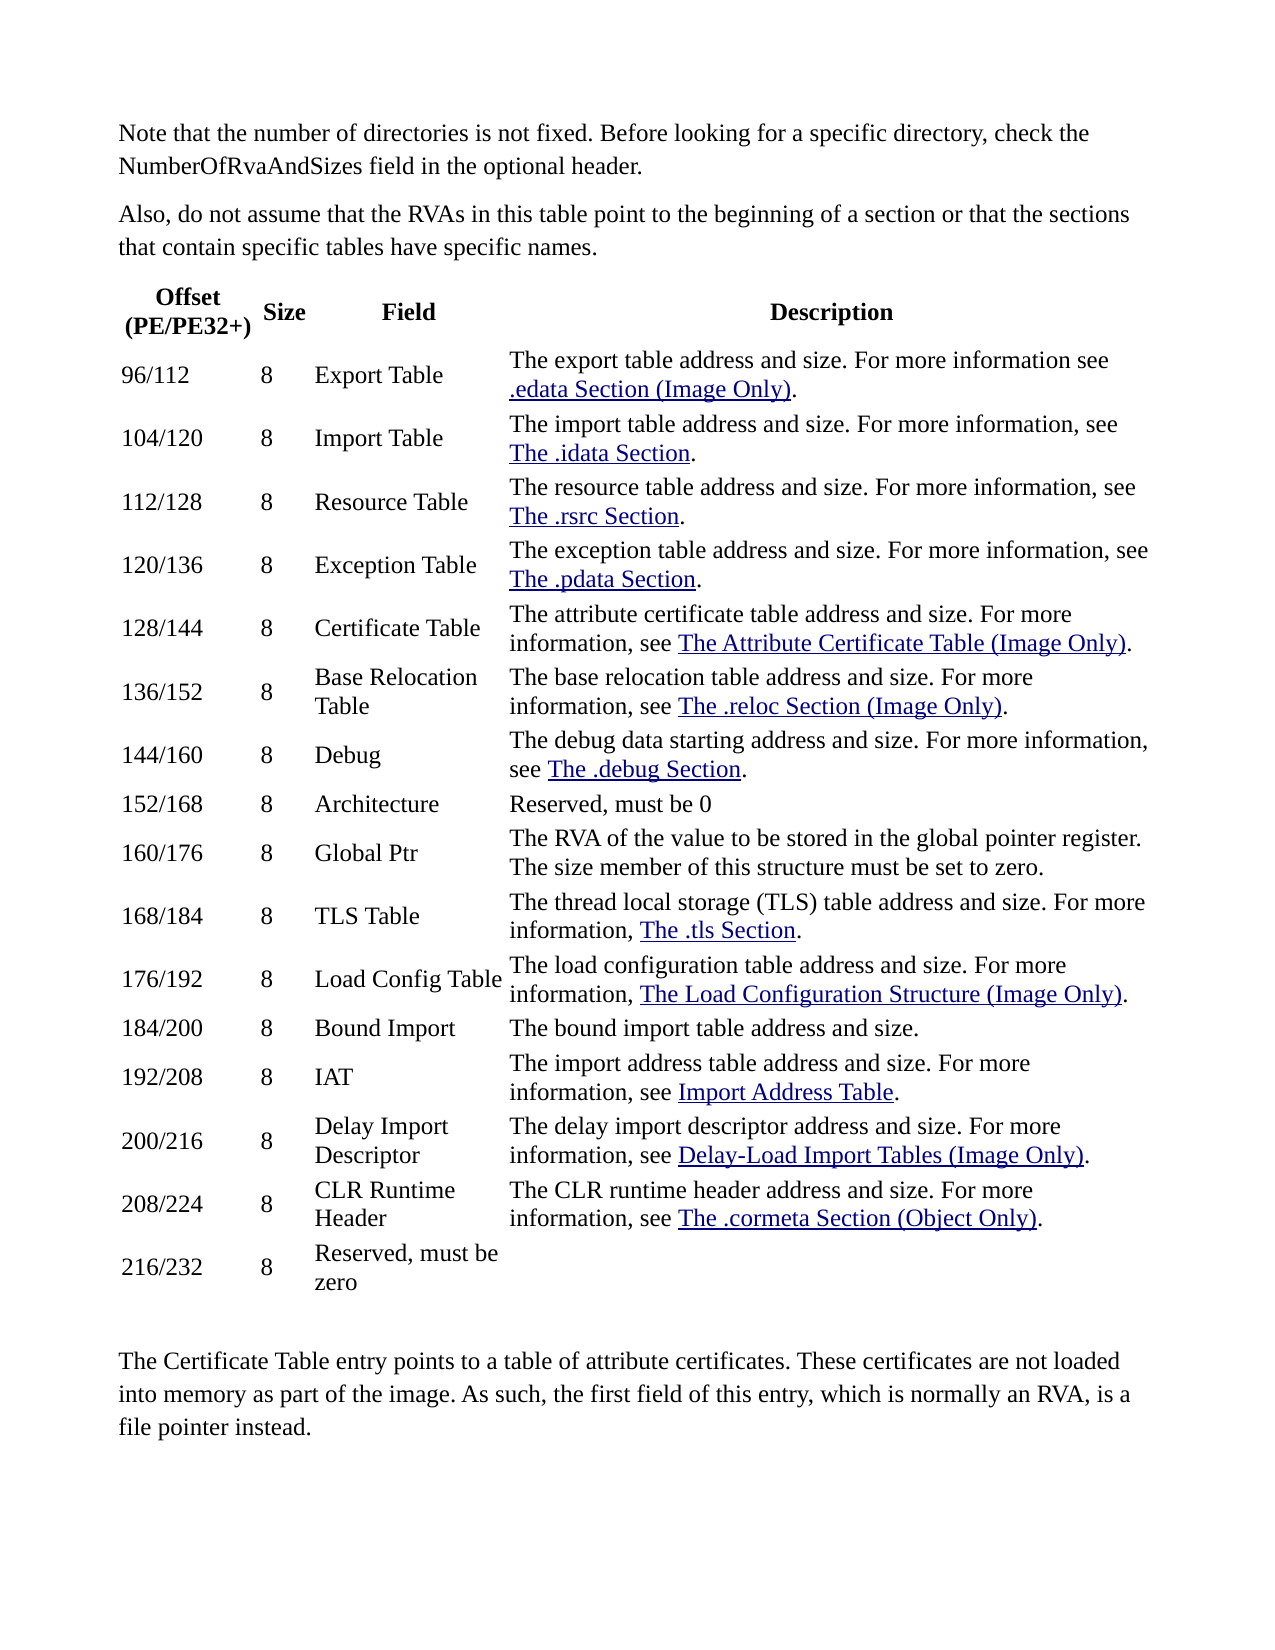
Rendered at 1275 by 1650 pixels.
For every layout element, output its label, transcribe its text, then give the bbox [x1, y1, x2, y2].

table_cell The load configuration table address and size. For more information, The Load Configuration Structure (Image Only). [506, 947, 1157, 1011]
table_cell 208/224 [118, 1172, 257, 1235]
table_cell 184/200 [118, 1011, 257, 1045]
table_cell 8 [258, 884, 311, 947]
table_cell Base Relocation Table [311, 659, 506, 723]
table_cell 216/232 [118, 1235, 257, 1298]
table_cell The CLR runtime header address and size. For more information, see The .cormeta Section (Object Only). [506, 1172, 1157, 1235]
table_cell 8 [258, 1109, 311, 1172]
table_cell 8 [258, 596, 311, 659]
table_cell [506, 1235, 1157, 1298]
table_cell 8 [258, 469, 311, 533]
table_cell 8 [258, 406, 311, 469]
table_cell 8 [258, 1235, 311, 1298]
table_cell Bound Import [311, 1011, 506, 1045]
table_cell Resource Table [311, 469, 506, 533]
text Also, do not assume that the RVAs in this table point to the beginning of a section or that the sections that contain specific tables have specific names. [118, 199, 1157, 261]
table_cell 8 [258, 659, 311, 723]
table_cell 136/152 [118, 659, 257, 723]
table_header Description [506, 279, 1157, 343]
table_header Size [258, 279, 311, 343]
table_cell Global Ptr [311, 821, 506, 884]
table_cell The base relocation table address and size. For more information, see The .reloc Section (Image Only). [506, 659, 1157, 723]
table_cell 8 [258, 1045, 311, 1108]
table_cell Import Table [311, 406, 506, 469]
table_cell The thread local storage (TLS) table address and size. For more information, The .tls Section. [506, 884, 1157, 947]
table_cell 8 [258, 1172, 311, 1235]
table_cell Architecture [311, 786, 506, 821]
table_cell Debug [311, 723, 506, 786]
table_cell CLR Runtime Header [311, 1172, 506, 1235]
table_header Offset (PE/PE32+) [118, 279, 257, 343]
table_cell Delay Import Descriptor [311, 1109, 506, 1172]
table_cell Exception Table [311, 533, 506, 596]
table_cell 104/120 [118, 406, 257, 469]
table_cell Reserved, must be zero [311, 1235, 506, 1298]
table_cell The attribute certificate table address and size. For more information, see The Attribute Certificate Table (Image Only). [506, 596, 1157, 659]
table_header Field [311, 279, 506, 343]
table_cell 144/160 [118, 723, 257, 786]
table_cell The import table address and size. For more information, see The .idata Section. [506, 406, 1157, 469]
table_cell Reserved, must be 0 [506, 786, 1157, 821]
table_cell The debug data starting address and size. For more information, see The .debug Section. [506, 723, 1157, 786]
table_cell 200/216 [118, 1109, 257, 1172]
table_cell 8 [258, 533, 311, 596]
table_cell Certificate Table [311, 596, 506, 659]
table_cell The bound import table address and size. [506, 1011, 1157, 1045]
table_cell The export table address and size. For more information see .edata Section (Image Only). [506, 343, 1157, 406]
table_cell The delay import descriptor address and size. For more information, see Delay-Load Import Tables (Image Only). [506, 1109, 1157, 1172]
table_cell Load Config Table [311, 947, 506, 1011]
table_cell Export Table [311, 343, 506, 406]
table_cell The resource table address and size. For more information, see The .rsrc Section. [506, 469, 1157, 533]
table_cell TLS Table [311, 884, 506, 947]
table_cell 8 [258, 947, 311, 1011]
table_cell The import address table address and size. For more information, see Import Address Table. [506, 1045, 1157, 1108]
table_cell 96/112 [118, 343, 257, 406]
table_cell 8 [258, 1011, 311, 1045]
table_cell The exception table address and size. For more information, see The .pdata Section. [506, 533, 1157, 596]
table_cell 120/136 [118, 533, 257, 596]
table_cell 8 [258, 786, 311, 821]
table_cell 112/128 [118, 469, 257, 533]
table_cell 8 [258, 343, 311, 406]
table_cell 160/176 [118, 821, 257, 884]
text Note that the number of directories is not fixed. Before looking for a specific directory, check the NumberOfRvaAndSizes field in the optional header. [118, 118, 1157, 180]
table_cell The RVA of the value to be stored in the global pointer register. The size member of this structure must be set to zero. [506, 821, 1157, 884]
table_cell 168/184 [118, 884, 257, 947]
table_cell 128/144 [118, 596, 257, 659]
table_cell IAT [311, 1045, 506, 1108]
table_cell 152/168 [118, 786, 257, 821]
table_cell 192/208 [118, 1045, 257, 1108]
table_cell 8 [258, 723, 311, 786]
table_cell 8 [258, 821, 311, 884]
table_cell 176/192 [118, 947, 257, 1011]
text The Certificate Table entry points to a table of attribute certificates. These certificates are not loaded into memory as part of the image. As such, the first field of this entry, which is normally an RVA, is a file pointer instead. [118, 1346, 1157, 1441]
